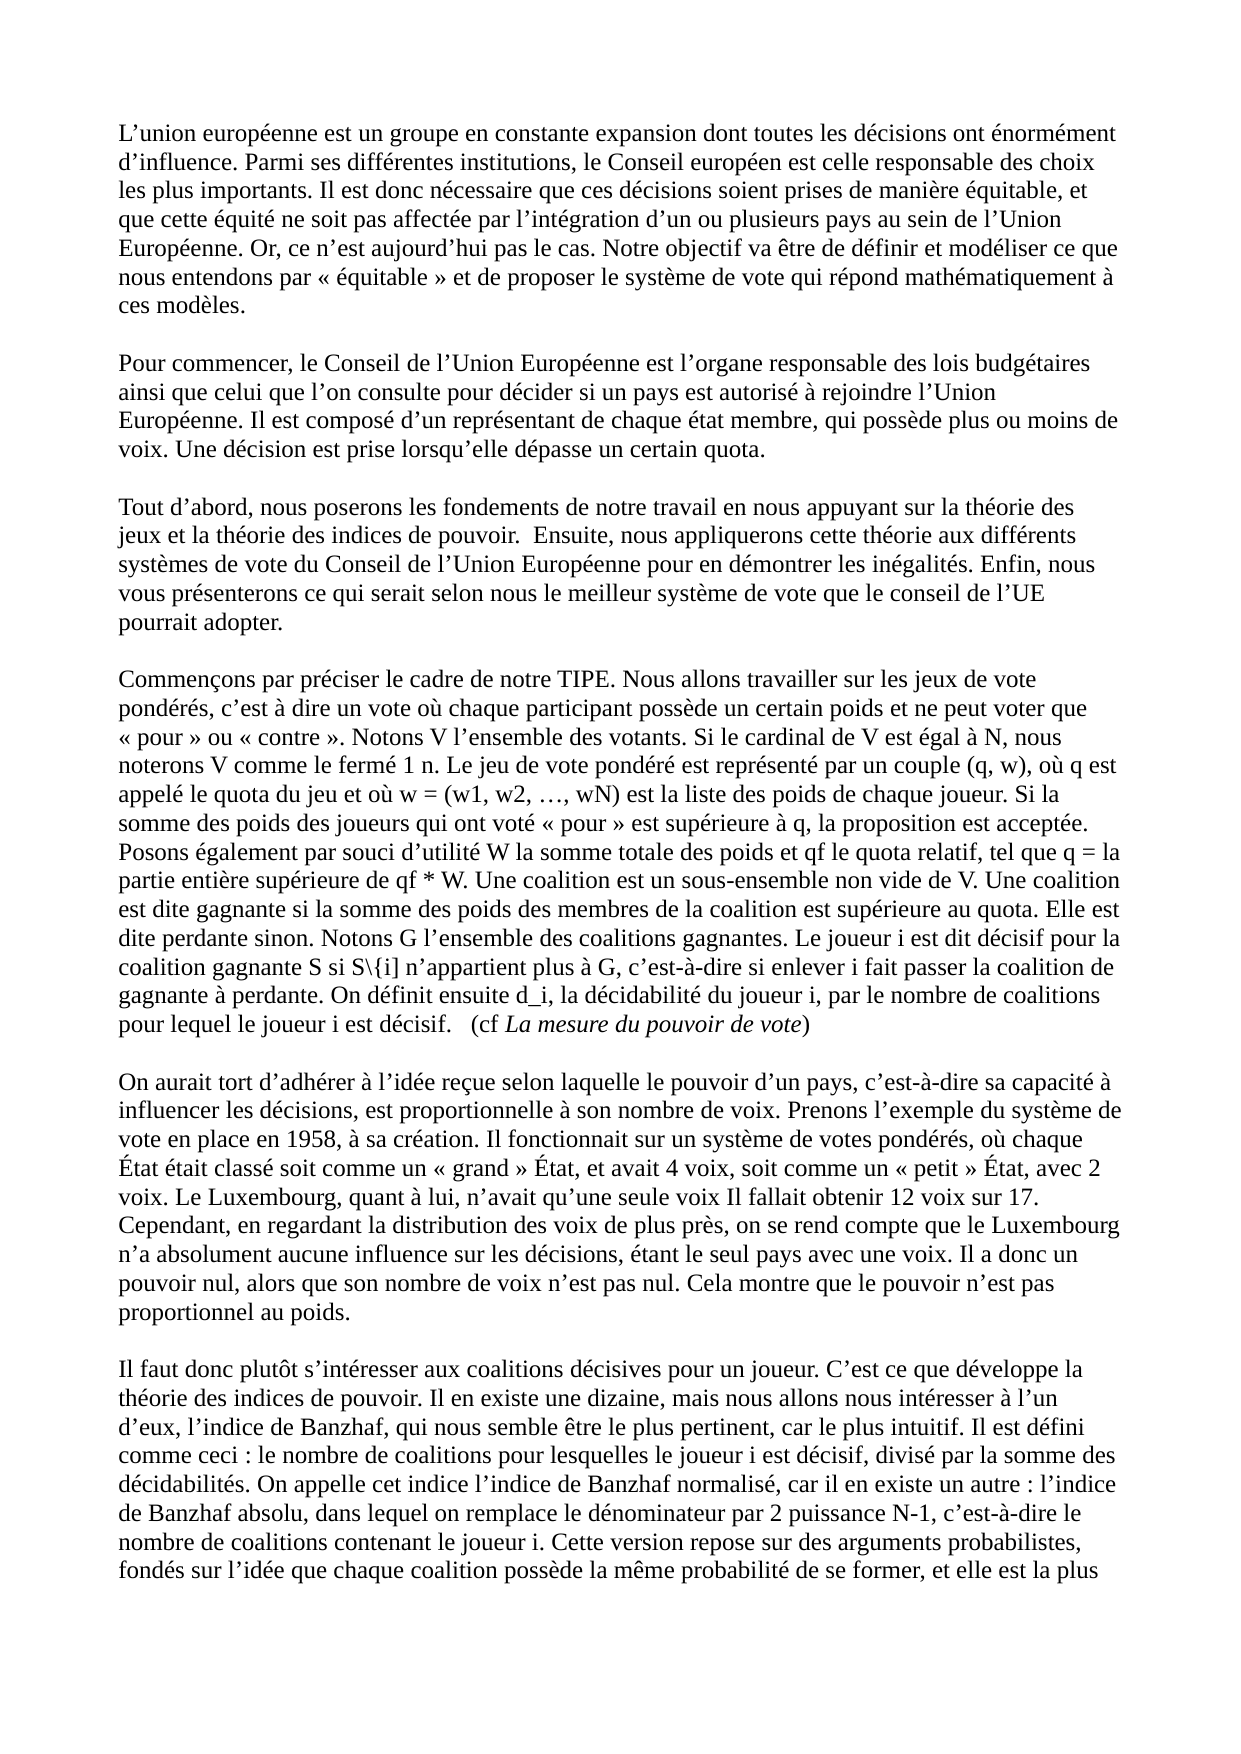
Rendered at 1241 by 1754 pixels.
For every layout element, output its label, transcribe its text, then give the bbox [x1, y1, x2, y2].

text Tout d’abord, nous poserons les fondements de notre travail en nous appuyant sur la théorie des jeux et la théorie des indices de pouvoir. Ensuite, nous appliquerons cette théorie aux différents systèmes de vote du Conseil de l’Union Européenne pour en démontrer les inégalités. Enfin, nous vous présenterons ce qui serait selon nous le meilleur système de vote que le conseil de l’UE pourrait adopter. [118, 492, 1122, 636]
text Pour commencer, le Conseil de l’Union Européenne est l’organe responsable des lois budgétaires ainsi que celui que l’on consulte pour décider si un pays est autorisé à rejoindre l’Union Européenne. Il est composé d’un représentant de chaque état membre, qui possède plus ou moins de voix. Une décision est prise lorsqu’elle dépasse un certain quota. [118, 348, 1122, 463]
text Commençons par préciser le cadre de notre TIPE. Nous allons travailler sur les jeux de vote pondérés, c’est à dire un vote où chaque participant possède un certain poids et ne peut voter que « pour » ou « contre ». Notons V l’ensemble des votants. Si le cardinal de V est égal à N, nous noterons V comme le fermé 1 n. Le jeu de vote pondéré est représenté par un couple (q, w), où q est appelé le quota du jeu et où w = (w1, w2, …, wN) est la liste des poids de chaque joueur. Si la somme des poids des joueurs qui ont voté « pour » est supérieure à q, la proposition est acceptée. Posons également par souci d’utilité W la somme totale des poids et qf le quota relatif, tel que q = la partie entière supérieure de qf * W. Une coalition est un sous-ensemble non vide de V. Une coalition est dite gagnante si la somme des poids des membres de la coalition est supérieure au quota. Elle est dite perdante sinon. Notons G l’ensemble des coalitions gagnantes. Le joueur i est dit décisif pour la coalition gagnante S si S\{i] n’appartient plus à G, c’est-à-dire si enlever i fait passer la coalition de gagnante à perdante. On définit ensuite d_i, la décidabilité du joueur i, par le nombre de coalitions pour lequel le joueur i est décisif. (cf La mesure du pouvoir de vote) [118, 664, 1122, 1038]
text L’union européenne est un groupe en constante expansion dont toutes les décisions ont énormément d’influence. Parmi ses différentes institutions, le Conseil européen est celle responsable des choix les plus importants. Il est donc nécessaire que ces décisions soient prises de manière équitable, et que cette équité ne soit pas affectée par l’intégration d’un ou plusieurs pays au sein de l’Union Européenne. Or, ce n’est aujourd’hui pas le cas. Notre objectif va être de définir et modéliser ce que nous entendons par « équitable » et de proposer le système de vote qui répond mathématiquement à ces modèles. [118, 118, 1122, 319]
text On aurait tort d’adhérer à l’idée reçue selon laquelle le pouvoir d’un pays, c’est-à-dire sa capacité à influencer les décisions, est proportionnelle à son nombre de voix. Prenons l’exemple du système de vote en place en 1958, à sa création. Il fonctionnait sur un système de votes pondérés, où chaque État était classé soit comme un « grand » État, et avait 4 voix, soit comme un « petit » État, avec 2 voix. Le Luxembourg, quant à lui, n’avait qu’une seule voix Il fallait obtenir 12 voix sur 17. Cependant, en regardant la distribution des voix de plus près, on se rend compte que le Luxembourg n’a absolument aucune influence sur les décisions, étant le seul pays avec une voix. Il a donc un pouvoir nul, alors que son nombre de voix n’est pas nul. Cela montre que le pouvoir n’est pas proportionnel au poids. [118, 1067, 1122, 1326]
text Il faut donc plutôt s’intéresser aux coalitions décisives pour un joueur. C’est ce que développe la théorie des indices de pouvoir. Il en existe une dizaine, mais nous allons nous intéresser à l’un d’eux, l’indice de Banzhaf, qui nous semble être le plus pertinent, car le plus intuitif. Il est défini comme ceci : le nombre de coalitions pour lesquelles le joueur i est décisif, divisé par la somme des décidabilités. On appelle cet indice l’indice de Banzhaf normalisé, car il en existe un autre : l’indice de Banzhaf absolu, dans lequel on remplace le dénominateur par 2 puissance N-1, c’est-à-dire le nombre de coalitions contenant le joueur i. Cette version repose sur des arguments probabilistes, fondés sur l’idée que chaque coalition possède la même probabilité de se former, et elle est la plus [118, 1354, 1122, 1584]
